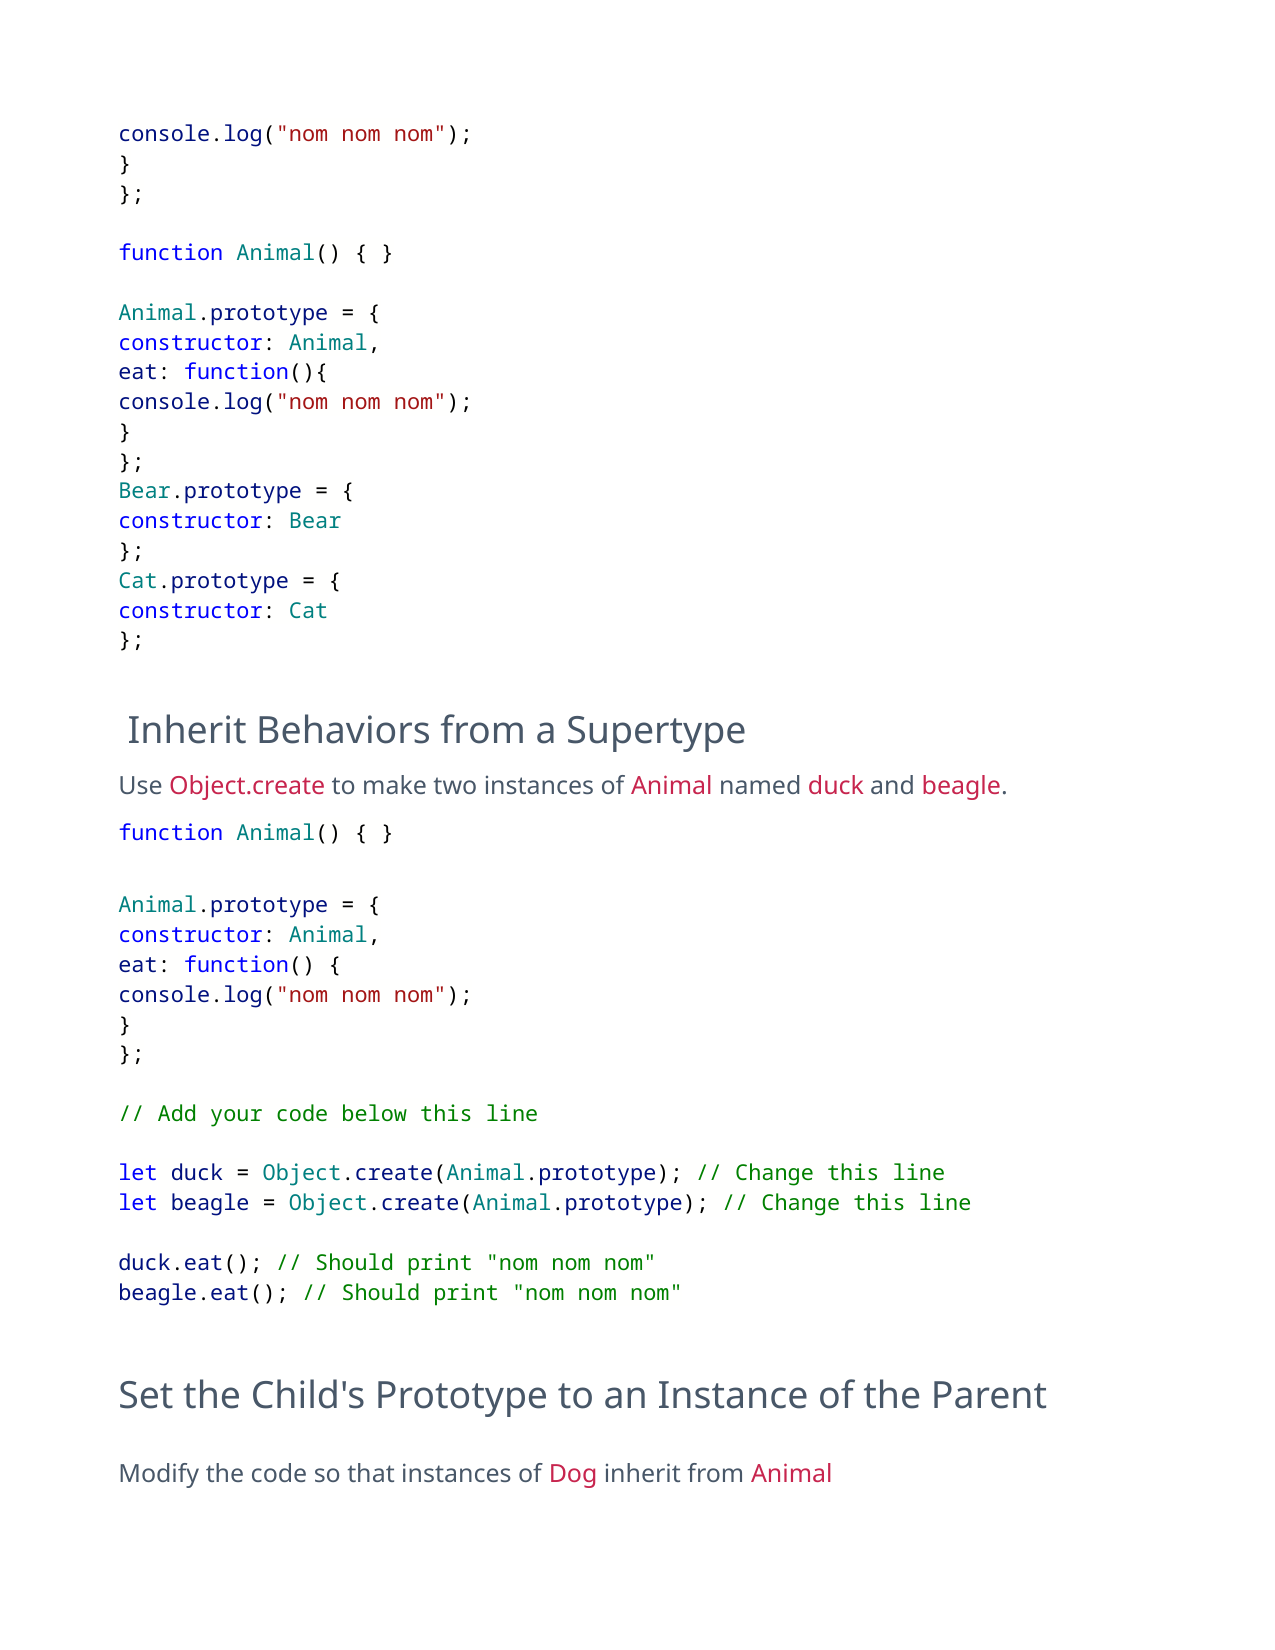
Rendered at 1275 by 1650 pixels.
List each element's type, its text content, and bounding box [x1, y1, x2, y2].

text }; [118, 535, 1157, 565]
text eat: function() { [118, 949, 1157, 979]
text Animal.prototype = { [118, 297, 1157, 326]
text Bear.prototype = { [118, 475, 1157, 505]
text let duck = Object.create(Animal.prototype); // Change this line [118, 1157, 1157, 1187]
text let beagle = Object.create(Animal.prototype); // Change this line [118, 1187, 1157, 1217]
text }; [118, 178, 1157, 207]
text console.log("nom nom nom"); [118, 979, 1157, 1009]
subtitle Set the Child's Prototype to an Instance of the Parent [118, 1369, 1157, 1420]
text eat: function(){ [118, 356, 1157, 386]
text } [118, 416, 1157, 446]
text function Animal() { } [118, 817, 1157, 846]
text }; [118, 446, 1157, 475]
text // Add your code below this line [118, 1098, 1157, 1128]
text console.log("nom nom nom"); [118, 118, 1157, 148]
text constructor: Cat [118, 594, 1157, 624]
text constructor: Animal, [118, 919, 1157, 949]
text }; [118, 1038, 1157, 1068]
text Use Object.create to make two instances of Animal named duck and beagle. [118, 767, 1157, 801]
text Animal.prototype = { [118, 889, 1157, 919]
text function Animal() { } [118, 237, 1157, 267]
text }; [118, 624, 1157, 654]
text constructor: Animal, [118, 326, 1157, 356]
text console.log("nom nom nom"); [118, 386, 1157, 416]
subtitle Inherit Behaviors from a Supertype [118, 704, 1157, 755]
text beagle.eat(); // Should print "nom nom nom" [118, 1276, 1157, 1306]
text } [118, 1009, 1157, 1038]
text Cat.prototype = { [118, 565, 1157, 594]
text } [118, 148, 1157, 178]
text Modify the code so that instances of Dog inherit from Animal [118, 1455, 1157, 1489]
text constructor: Bear [118, 505, 1157, 535]
text duck.eat(); // Should print "nom nom nom" [118, 1247, 1157, 1276]
